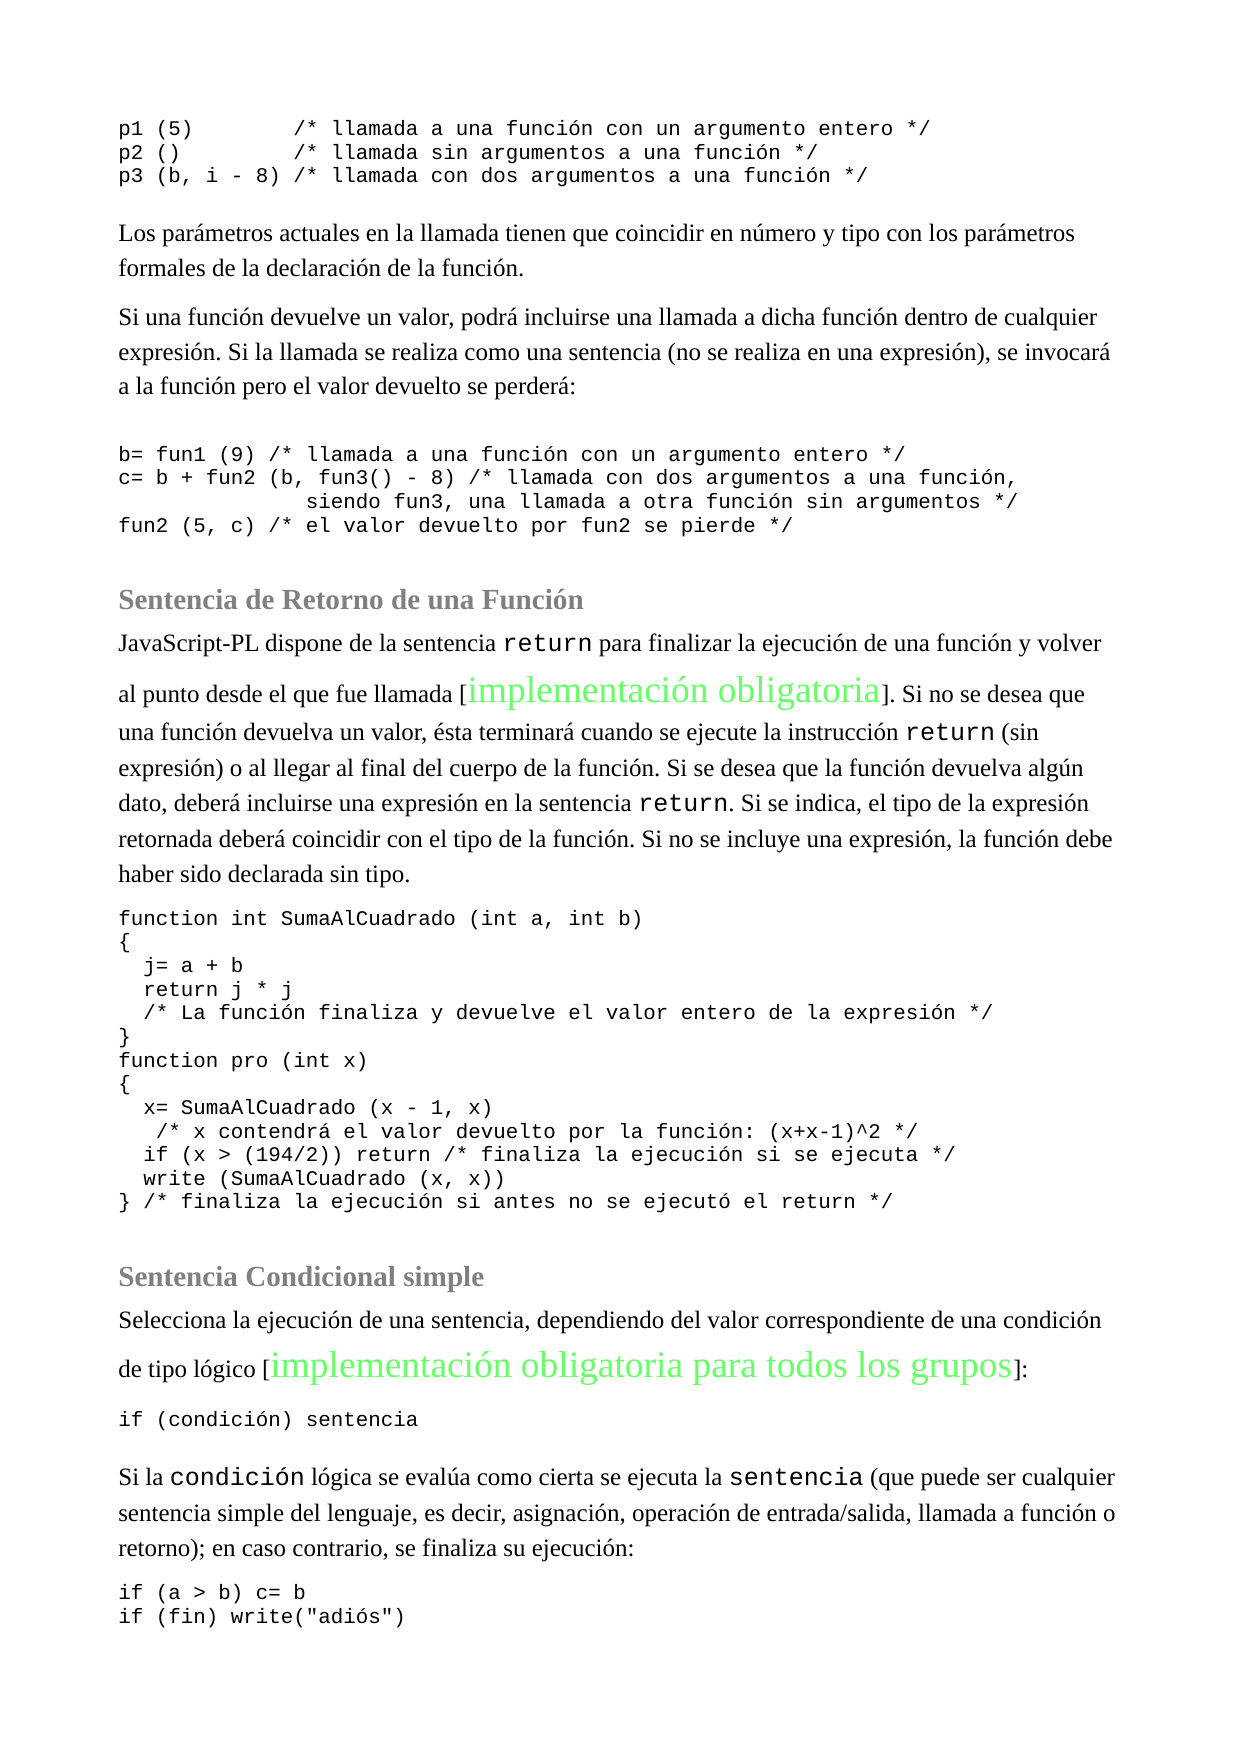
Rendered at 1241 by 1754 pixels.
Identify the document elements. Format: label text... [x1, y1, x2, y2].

text c= b + fun2 (b, fun3() - 8) /* llamada con dos argumentos a una función, [118, 467, 1122, 491]
text j= a + b [118, 955, 1122, 979]
text siendo fun3, una llamada a otra función sin argumentos */ [118, 491, 1122, 515]
text Los parámetros actuales en la llamada tienen que coincidir en número y tipo con los parámetros formales de la declaración de la función. [118, 218, 1122, 282]
text /* x contendrá el valor devuelto por la función: (x+x-1)^2 */ [118, 1121, 1122, 1144]
text write (SumaAlCuadrado (x, x)) [118, 1168, 1122, 1192]
text b= fun1 (9) /* llamada a una función con un argumento entero */ [118, 444, 1122, 467]
text JavaScript-PL dispone de la sentencia return para finalizar la ejecución de una función y volver al punto desde el que fue llamada [implementación obligatoria]. Si no se desea que una función devuelva un valor, ésta terminará cuando se ejecute la instrucción return (sin expresión) o al llegar al final del cuerpo de la función. Si se desea que la función devuelva algún dato, deberá incluirse una expresión en la sentencia return. Si se indica, el tipo de la expresión retornada deberá coincidir con el tipo de la función. Si no se incluye una expresión, la función debe haber sido declarada sin tipo. [118, 628, 1122, 887]
text { [118, 1073, 1122, 1097]
text Si la condición lógica se evalúa como cierta se ejecuta la sentencia (que puede ser cualquier sentencia simple del lenguaje, es decir, asignación, operación de entrada/salida, llamada a función o retorno); en caso contrario, se finaliza su ejecución: [118, 1462, 1122, 1562]
subtitle Sentencia Condicional simple [118, 1259, 1122, 1293]
text p3 (b, i - 8) /* llamada con dos argumentos a una función */ [118, 165, 1122, 189]
text return j * j [118, 979, 1122, 1002]
text function pro (int x) [118, 1050, 1122, 1073]
text { [118, 931, 1122, 955]
text Si una función devuelve un valor, podrá incluirse una llamada a dicha función dentro de cualquier expresión. Si la llamada se realiza como una sentencia (no se realiza en una expresión), se invocará a la función pero el valor devuelto se perderá: [118, 302, 1122, 400]
text p1 (5) /* llamada a una función con un argumento entero */ [118, 118, 1122, 142]
text if (condición) sentencia [118, 1409, 1122, 1432]
text } [118, 1026, 1122, 1050]
text x= SumaAlCuadrado (x - 1, x) [118, 1097, 1122, 1121]
text p2 () /* llamada sin argumentos a una función */ [118, 142, 1122, 165]
text function int SumaAlCuadrado (int a, int b) [118, 908, 1122, 931]
text /* La función finaliza y devuelve el valor entero de la expresión */ [118, 1002, 1122, 1026]
subtitle Sentencia de Retorno de una Función [118, 582, 1122, 616]
text if (a > b) c= b [118, 1582, 1122, 1606]
text Selecciona la ejecución de una sentencia, dependiendo del valor correspondiente de una condición de tipo lógico [implementación obligatoria para todos los grupos]: [118, 1305, 1122, 1386]
text } /* finaliza la ejecución si antes no se ejecutó el return */ [118, 1192, 1122, 1215]
text fun2 (5, c) /* el valor devuelto por fun2 se pierde */ [118, 515, 1122, 538]
text if (fin) write("adiós") [118, 1606, 1122, 1629]
text if (x > (194/2)) return /* finaliza la ejecución si se ejecuta */ [118, 1144, 1122, 1168]
